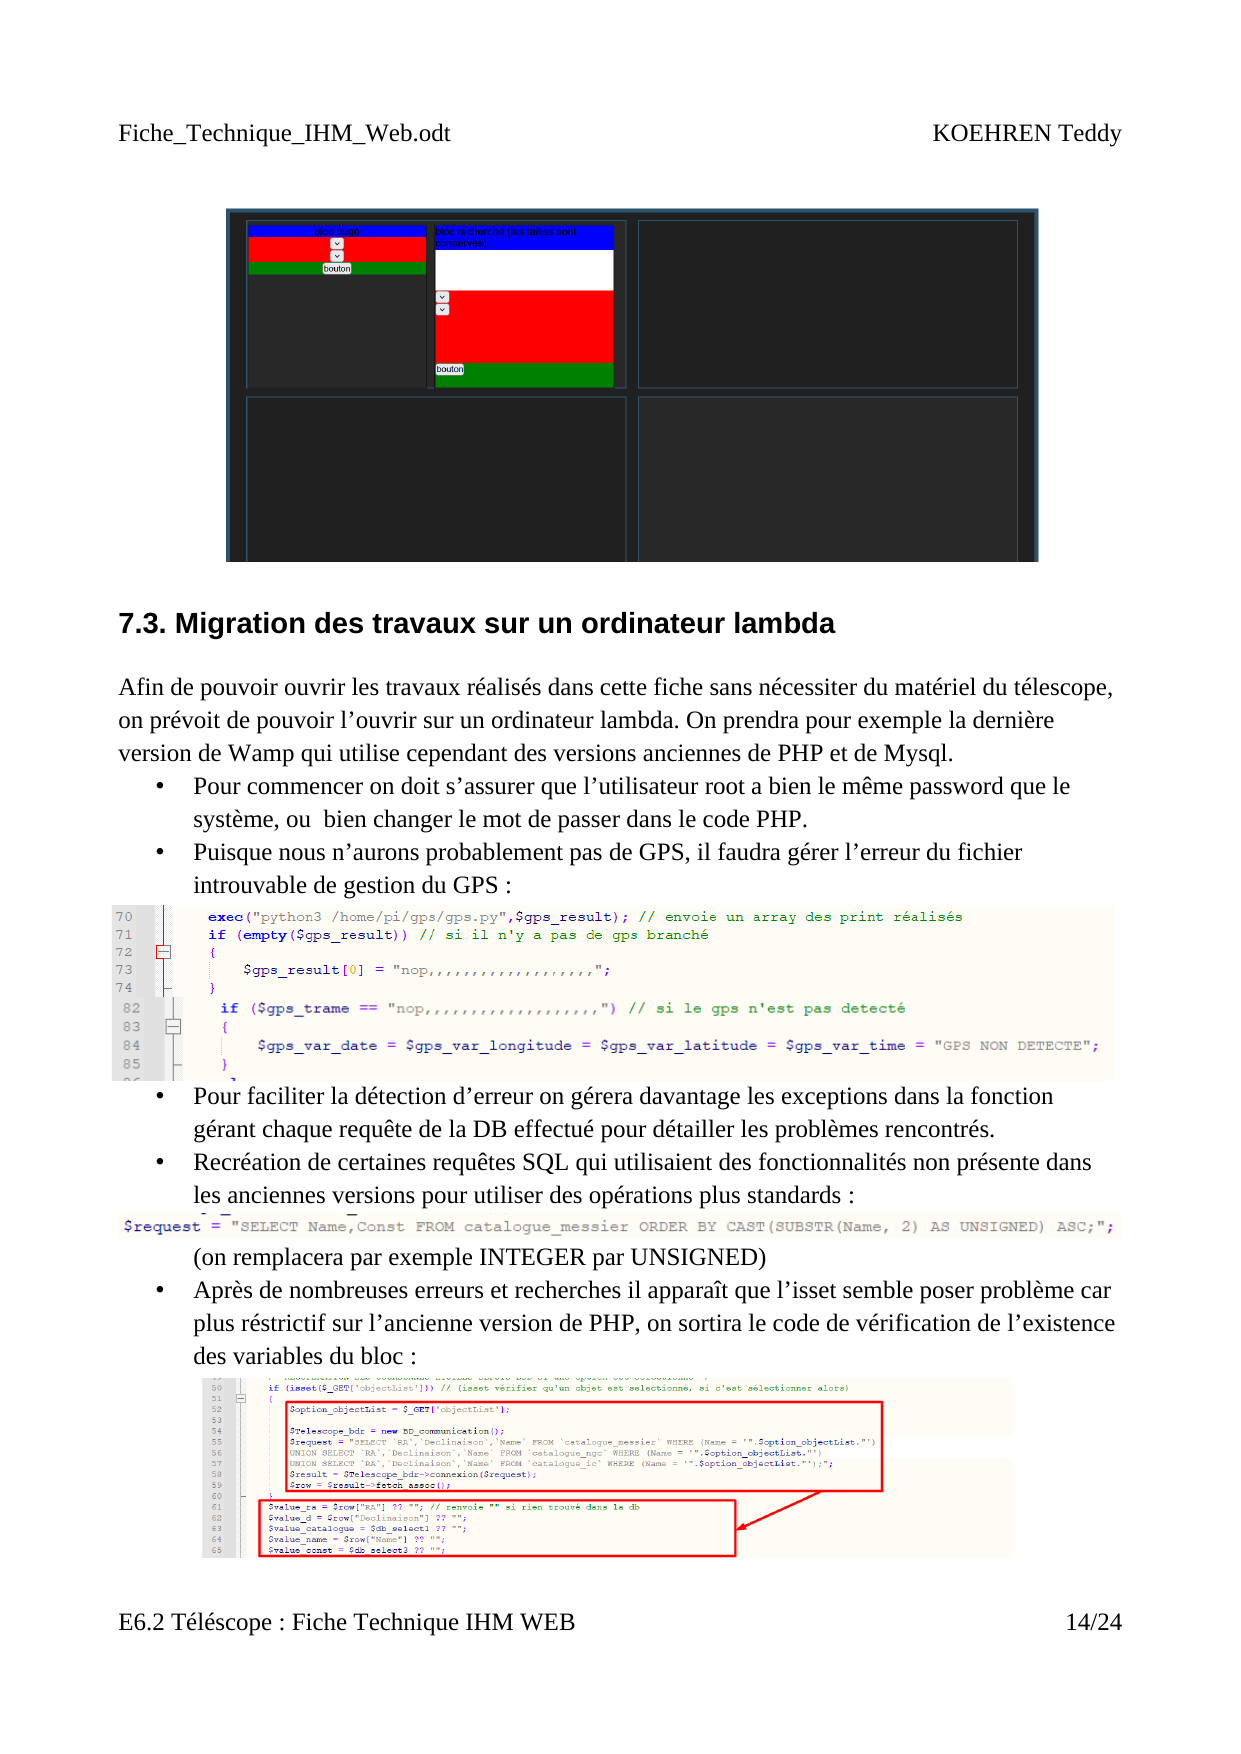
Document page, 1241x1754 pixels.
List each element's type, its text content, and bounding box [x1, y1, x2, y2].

list Recréation de certaines requêtes SQL qui utilisaient des fonctionnalités non présente dans les anciennes versions pour utiliser des opérations plus standards : [156, 1147, 1122, 1209]
picture [202, 1378, 1013, 1558]
subtitle 7.3. Migration des travaux sur un ordinateur lambda [118, 606, 1122, 639]
picture [125, 191, 1130, 562]
picture [111, 905, 1116, 1081]
text Afin de pouvoir ouvrir les travaux réalisés dans cette fiche sans nécessiter du matériel du télescope, on prévoit de pouvoir l’ouvrir sur un ordinateur lambda. On prendra pour exemple la dernière version de Wamp qui utilise cependant des versions anciennes de PHP et de Mysql. [118, 672, 1122, 767]
list (on remplacera par exemple INTEGER par UNSIGNED) [156, 1238, 1122, 1271]
list Puisque nous n’aurons probablement pas de GPS, il faudra gérer l’erreur du fichier introuvable de gestion du GPS : [156, 837, 1122, 899]
list Pour faciliter la détection d’erreur on gérera davantage les exceptions dans la fonction gérant chaque requête de la DB effectué pour détailler les problèmes rencontrés. [156, 903, 1122, 1143]
list Après de nombreuses erreurs et recherches il apparaît que l’isset semble poser problème car plus réstrictif sur l’ancienne version de PHP, on sortira le code de vérification de l’existence des variables du bloc : [156, 1275, 1122, 1370]
list Pour commencer on doit s’assurer que l’utilisateur root a bien le même password que le système, ou bien changer le mot de passer dans le code PHP. [156, 771, 1122, 833]
picture [118, 1213, 1123, 1238]
